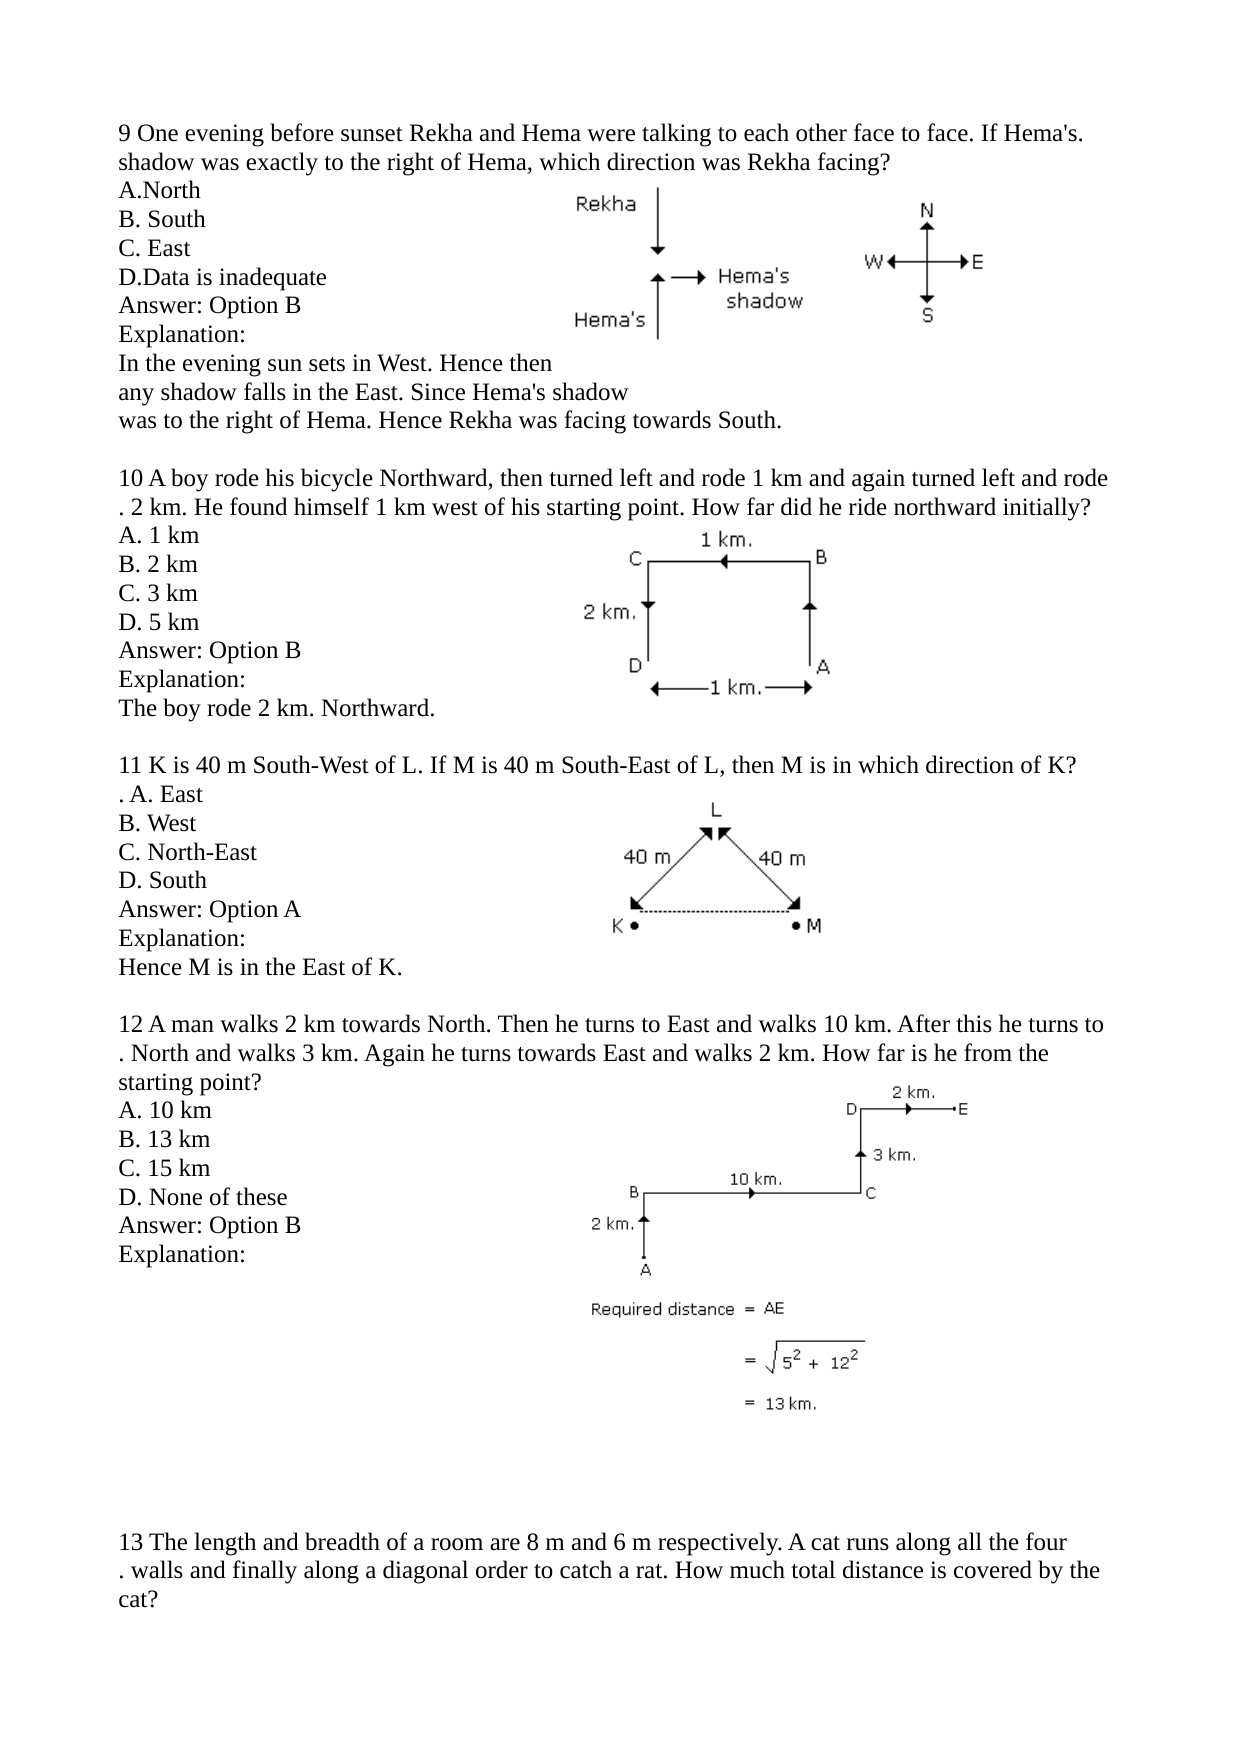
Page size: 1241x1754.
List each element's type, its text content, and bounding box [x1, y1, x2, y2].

picture [565, 183, 997, 349]
text D. South [118, 866, 601, 894]
text [827, 866, 1122, 894]
text B. 2 km [118, 549, 577, 578]
text B. West [118, 808, 601, 837]
text Answer: Option B [118, 291, 565, 319]
text Explanation: [118, 664, 577, 693]
text [997, 291, 1122, 319]
text [989, 1211, 1122, 1239]
text starting point? [118, 1067, 1122, 1096]
text 11 K is 40 m South-West of L. If M is 40 m South-East of L, then M is in which direction of K? [118, 751, 1122, 779]
text A.North [118, 176, 1122, 204]
text Hence M is in the East of K. [118, 952, 1122, 981]
text [827, 837, 1122, 866]
text The boy rode 2 km. Northward. [118, 693, 1122, 722]
text [997, 233, 1122, 262]
text [836, 607, 1122, 636]
text 10 A boy rode his bicycle Northward, then turned left and rode 1 km and again turned left and rode [118, 463, 1122, 492]
text D. None of these [118, 1182, 586, 1211]
text was to the right of Hema. Hence Rekha was facing towards South. [118, 406, 1122, 434]
text cat? [118, 1584, 1122, 1613]
text [836, 636, 1122, 664]
text [997, 262, 1122, 291]
picture [577, 528, 836, 701]
text Answer: Option B [118, 1211, 586, 1239]
text C. East [118, 233, 565, 262]
text C. 3 km [118, 578, 577, 607]
text Answer: Option A [118, 894, 601, 923]
text D.Data is inadequate [118, 262, 565, 291]
text Explanation: [118, 1239, 586, 1268]
text [827, 808, 1122, 837]
text . A. East [118, 779, 1122, 808]
text [836, 549, 1122, 578]
text 9 One evening before sunset Rekha and Hema were talking to each other face to face. If Hema's. shadow was exactly to the right of Hema, which direction was Rekha facing? [118, 118, 1122, 176]
text . walls and finally along a diagonal order to catch a rat. How much total distance is covered by the [118, 1556, 1122, 1584]
text Answer: Option B [118, 636, 577, 664]
text D. 5 km [118, 607, 577, 636]
text [989, 1182, 1122, 1211]
text [997, 319, 1122, 348]
text [989, 1153, 1122, 1182]
text B. 13 km [118, 1124, 586, 1153]
text Explanation: [118, 319, 565, 348]
text 13 The length and breadth of a room are 8 m and 6 m respectively. A cat runs along all the four [118, 1527, 1122, 1556]
text 12 A man walks 2 km towards North. Then he turns to East and walks 10 km. After this he turns to [118, 1009, 1122, 1038]
text [836, 664, 1122, 693]
text . North and walks 3 km. Again he turns towards East and walks 2 km. How far is he from the [118, 1038, 1122, 1067]
text [997, 204, 1122, 233]
picture [586, 1080, 989, 1416]
text Explanation: [118, 923, 1122, 952]
text A. 10 km [118, 1096, 586, 1124]
text [989, 1124, 1122, 1153]
text B. South [118, 204, 565, 233]
text . 2 km. He found himself 1 km west of his starting point. How far did he ride northward initially? [118, 492, 1122, 521]
text A. 1 km [118, 521, 1122, 549]
text [836, 578, 1122, 607]
text [827, 894, 1122, 923]
text [989, 1239, 1122, 1268]
text C. 15 km [118, 1153, 586, 1182]
picture [601, 798, 827, 941]
text In the evening sun sets in West. Hence then any shadow falls in the East. Since Hema's shadow [118, 348, 1122, 406]
text C. North-East [118, 837, 601, 866]
text [989, 1096, 1122, 1124]
